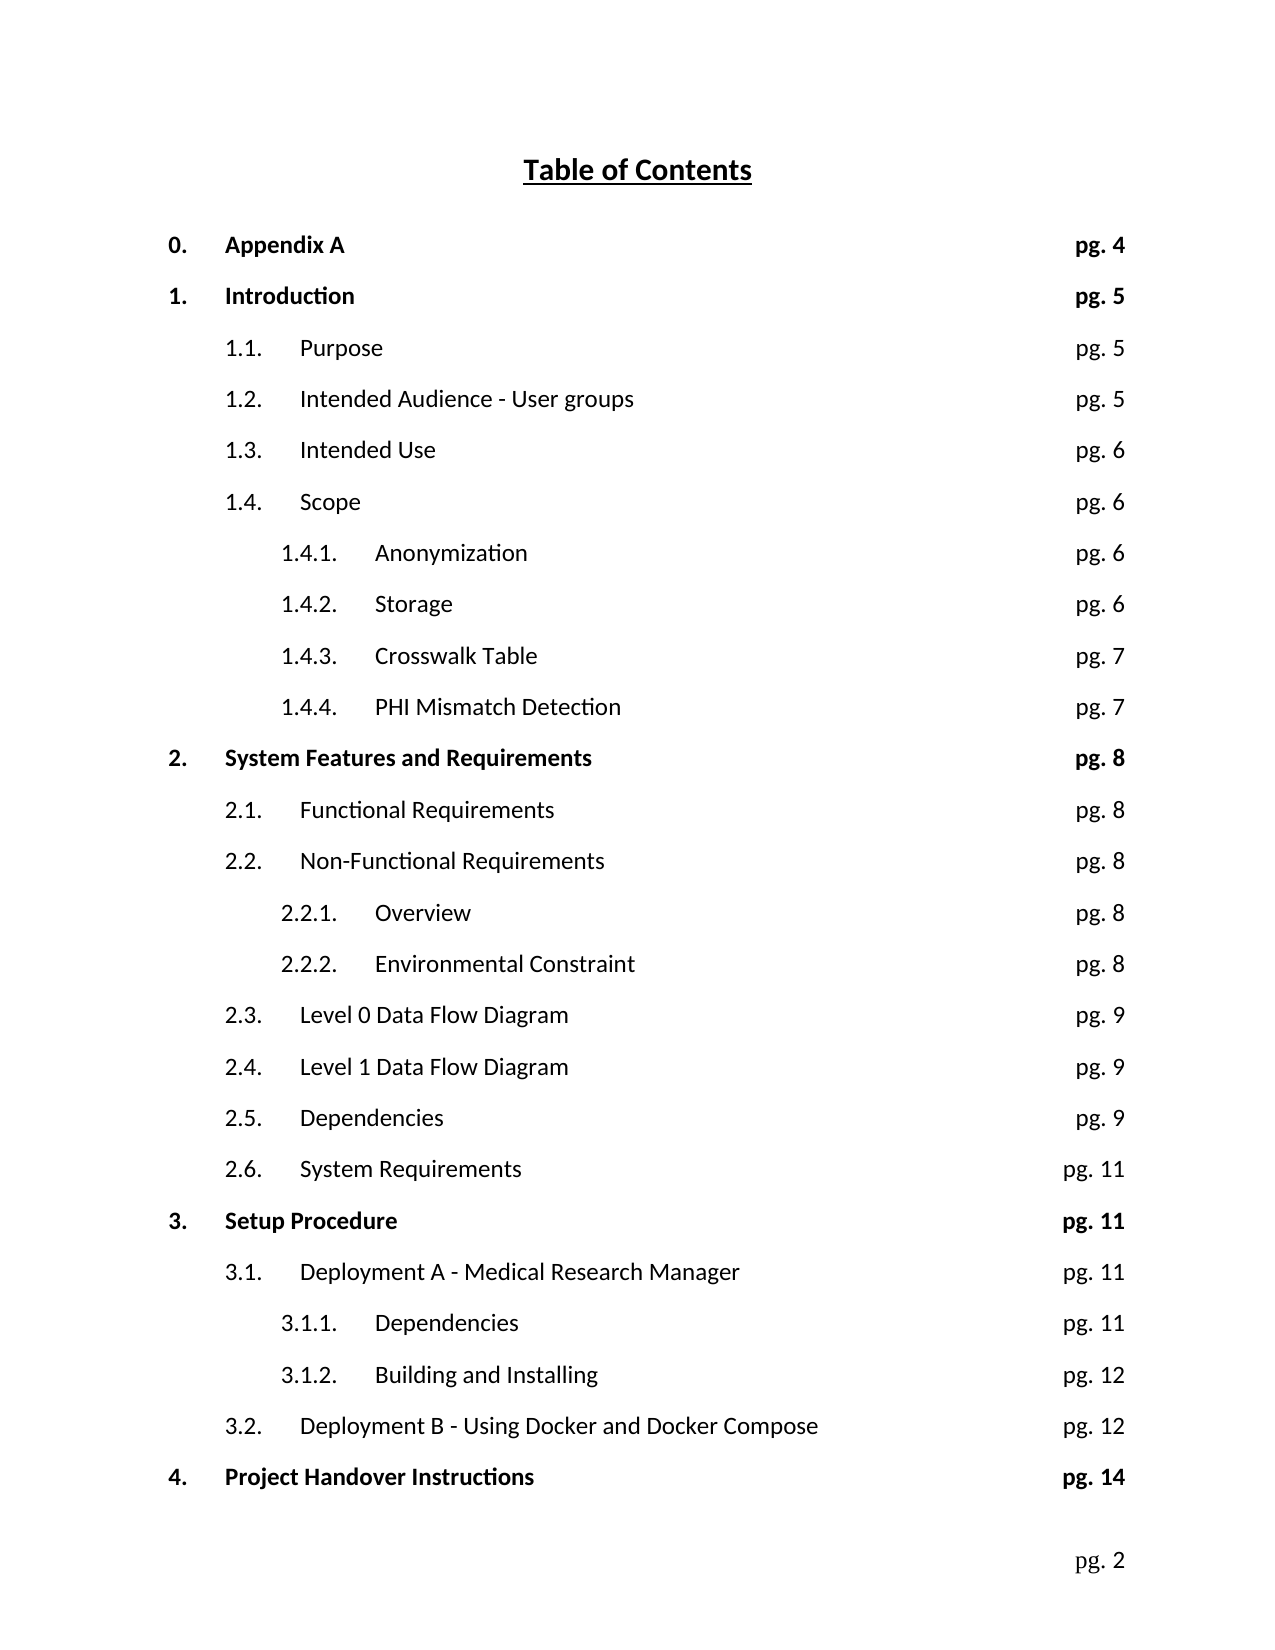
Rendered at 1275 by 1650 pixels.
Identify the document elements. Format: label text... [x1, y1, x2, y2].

list Project Handover Instructions pg. 14 [187, 1462, 1125, 1492]
list System Features and Requirements pg. 8 [187, 743, 1125, 773]
list Scope pg. 6 [262, 486, 1125, 516]
list Building and Installing pg. 12 [337, 1359, 1125, 1389]
list Appendix A pg. 4 [187, 229, 1125, 259]
list Intended Use pg. 6 [262, 434, 1125, 465]
list Dependencies pg. 9 [262, 1102, 1125, 1133]
list Storage pg. 6 [337, 588, 1125, 619]
list Non-Functional Requirements pg. 8 [262, 845, 1125, 876]
list Setup Procedure pg. 11 [187, 1205, 1125, 1235]
list Crosswalk Table pg. 7 [337, 640, 1125, 670]
list Functional Requirements pg. 8 [262, 794, 1125, 824]
subtitle Table of Contents [150, 150, 1125, 188]
list Deployment B - Using Docker and Docker Compose pg. 12 [262, 1410, 1125, 1441]
list Deployment A - Medical Research Manager pg. 11 [262, 1256, 1125, 1287]
list Purpose pg. 5 [262, 332, 1125, 362]
list Overview pg. 8 [337, 897, 1125, 927]
list Level 1 Data Flow Diagram pg. 9 [262, 1051, 1125, 1081]
list Level 0 Data Flow Diagram pg. 9 [262, 999, 1125, 1030]
list Anonymization pg. 6 [337, 537, 1125, 568]
list Intended Audience - User groups pg. 5 [262, 383, 1125, 414]
list System Requirements pg. 11 [262, 1153, 1125, 1184]
list Dependencies pg. 11 [337, 1307, 1125, 1338]
list PHI Mismatch Detection pg. 7 [337, 691, 1125, 722]
list Environmental Constraint pg. 8 [337, 948, 1125, 978]
list Introduction pg. 5 [187, 280, 1125, 311]
